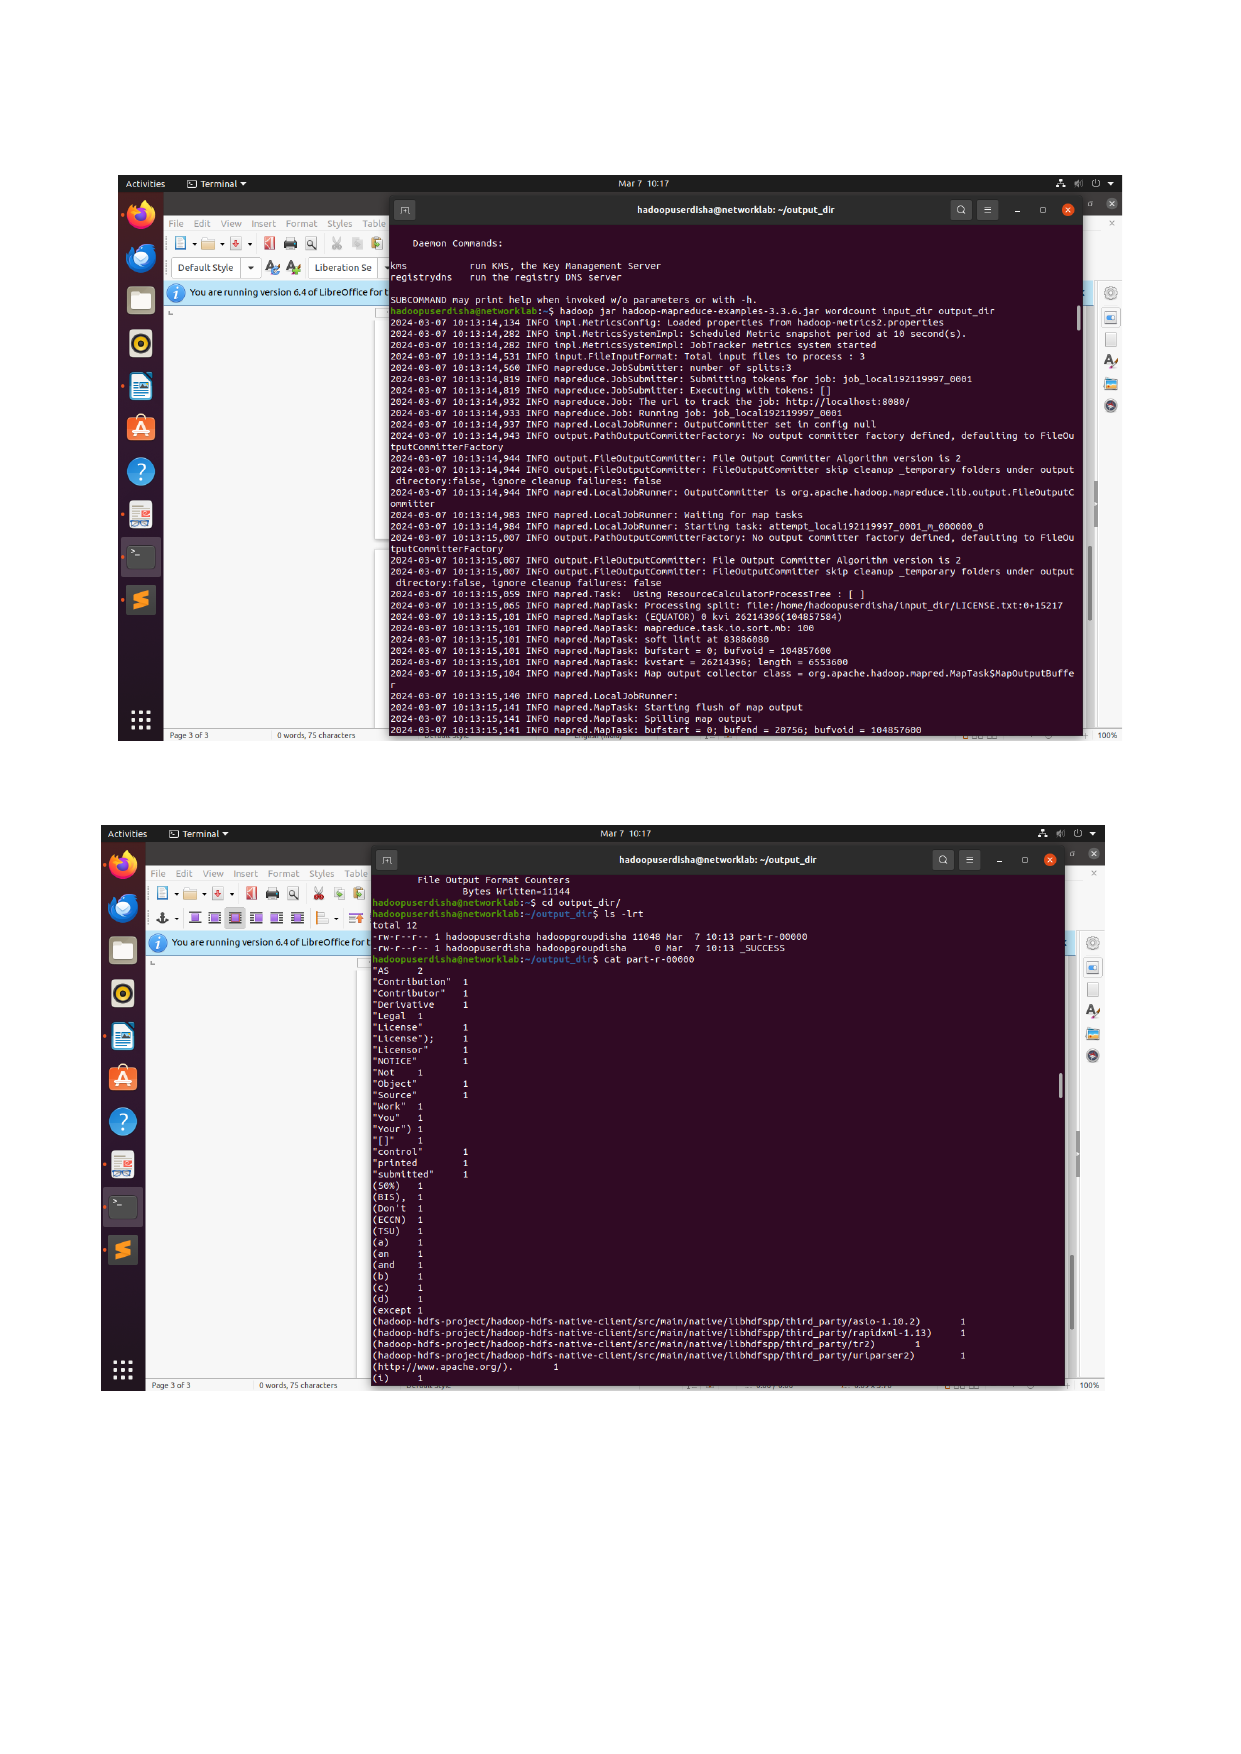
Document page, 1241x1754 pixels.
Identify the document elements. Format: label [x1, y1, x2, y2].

picture [101, 825, 1105, 1391]
picture [118, 175, 1123, 741]
